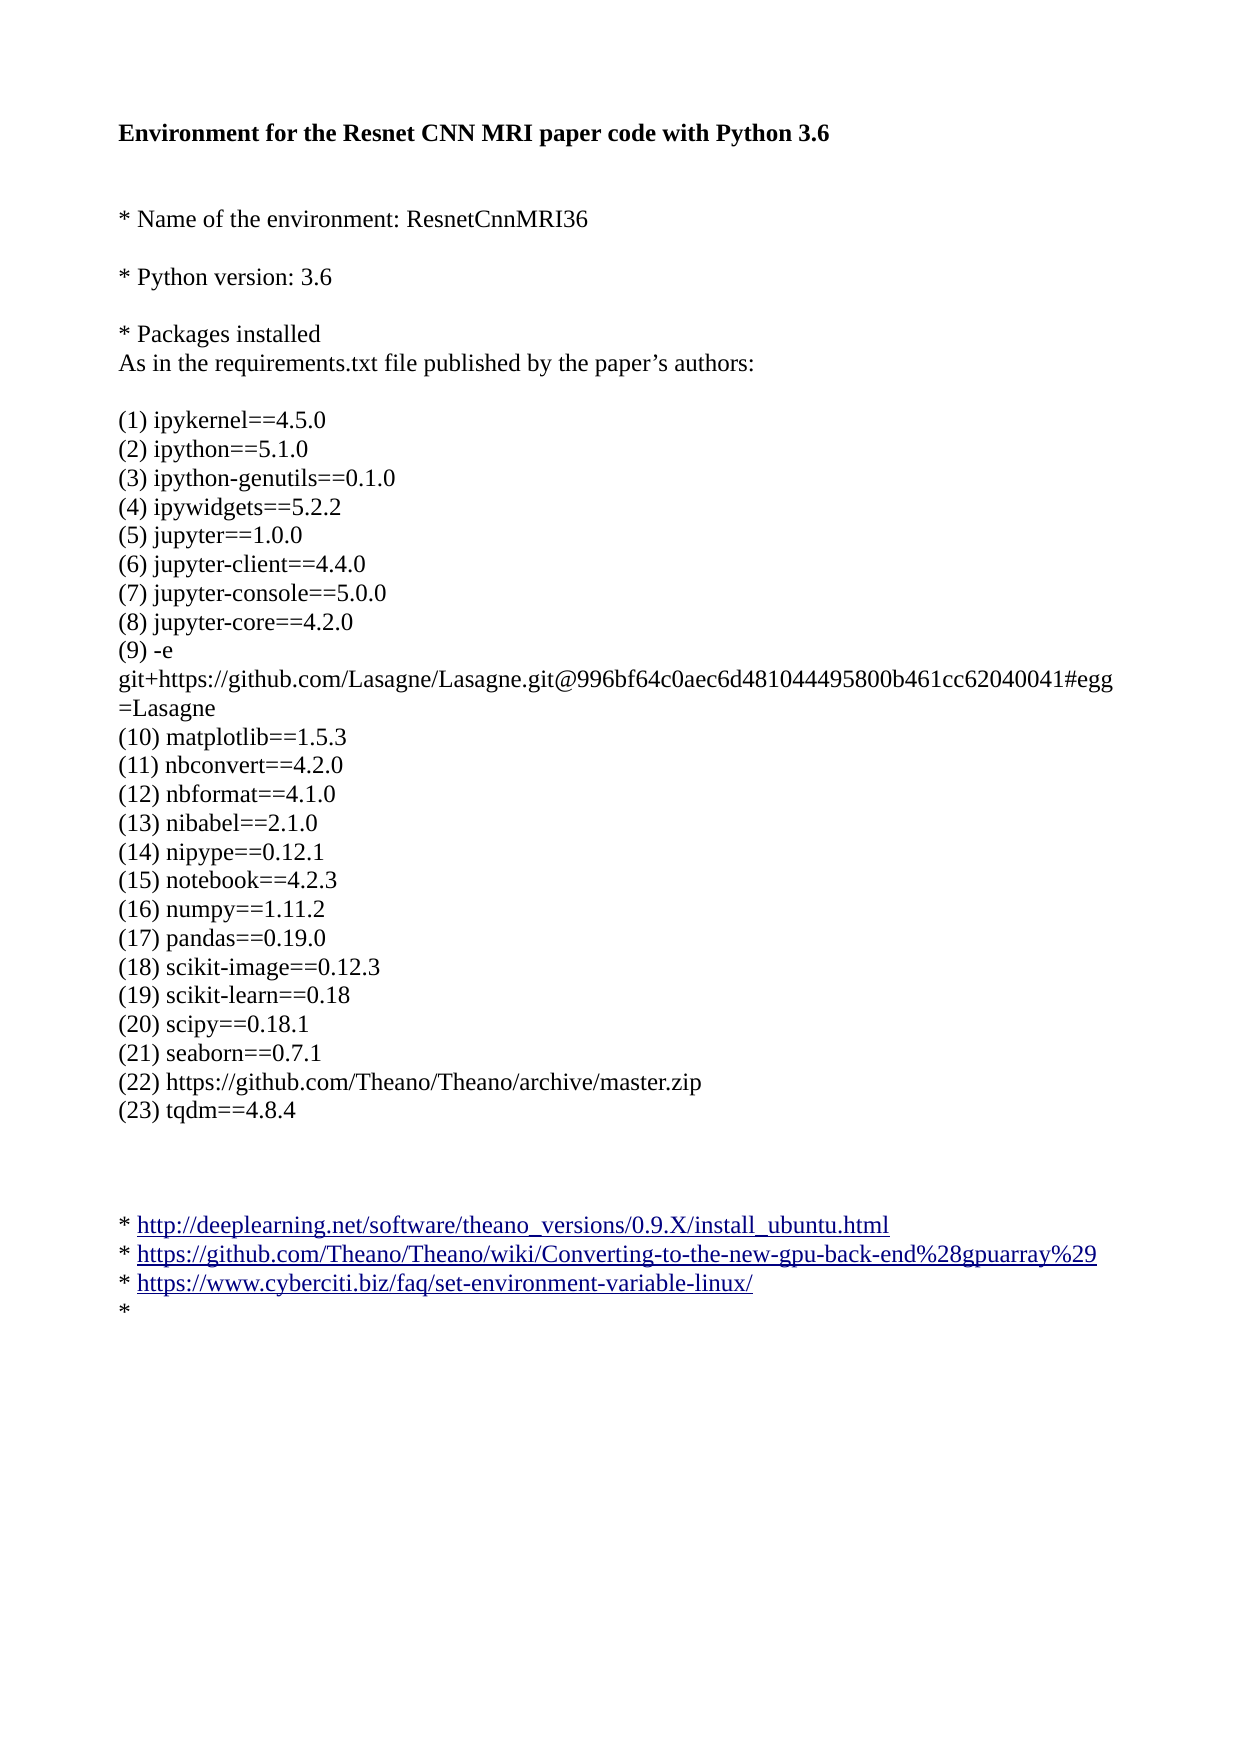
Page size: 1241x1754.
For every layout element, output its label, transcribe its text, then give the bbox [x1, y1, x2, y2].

text (14) nipype==0.12.1 [118, 837, 1122, 866]
text * [118, 1297, 1122, 1326]
text (17) pandas==0.19.0 [118, 923, 1122, 952]
text * http://deeplearning.net/software/theano_versions/0.9.X/install_ubuntu.html [118, 1211, 1122, 1239]
text (18) scikit-image==0.12.3 [118, 952, 1122, 981]
text Environment for the Resnet CNN MRI paper code with Python 3.6 [118, 118, 1122, 147]
text (13) nibabel==2.1.0 [118, 808, 1122, 837]
text (4) ipywidgets==5.2.2 [118, 492, 1122, 521]
text (8) jupyter-core==4.2.0 [118, 607, 1122, 636]
text (10) matplotlib==1.5.3 [118, 722, 1122, 751]
text * Python version: 3.6 [118, 262, 1122, 291]
text (20) scipy==0.18.1 [118, 1009, 1122, 1038]
text * https://github.com/Theano/Theano/wiki/Converting-to-the-new-gpu-back-end%28gpuarray%29 [118, 1239, 1122, 1268]
text * Name of the environment: ResnetCnnMRI36 [118, 204, 1122, 233]
text (15) notebook==4.2.3 [118, 866, 1122, 894]
text (2) ipython==5.1.0 [118, 434, 1122, 463]
text (16) numpy==1.11.2 [118, 894, 1122, 923]
text * Packages installed [118, 319, 1122, 348]
text (22) https://github.com/Theano/Theano/archive/master.zip [118, 1067, 1122, 1096]
text (9) -e git+https://github.com/Lasagne/Lasagne.git@996bf64c0aec6d481044495800b461cc62040041#egg=Lasagne [118, 636, 1122, 722]
text (23) tqdm==4.8.4 [118, 1096, 1122, 1124]
text (19) scikit-learn==0.18 [118, 981, 1122, 1009]
text * https://www.cyberciti.biz/faq/set-environment-variable-linux/ [118, 1268, 1122, 1297]
text As in the requirements.txt file published by the paper’s authors: [118, 348, 1122, 377]
text (21) seaborn==0.7.1 [118, 1038, 1122, 1067]
text (12) nbformat==4.1.0 [118, 779, 1122, 808]
text (1) ipykernel==4.5.0 [118, 406, 1122, 434]
text (6) jupyter-client==4.4.0 [118, 549, 1122, 578]
text (7) jupyter-console==5.0.0 [118, 578, 1122, 607]
text (3) ipython-genutils==0.1.0 [118, 463, 1122, 492]
text (5) jupyter==1.0.0 [118, 521, 1122, 549]
text (11) nbconvert==4.2.0 [118, 751, 1122, 779]
